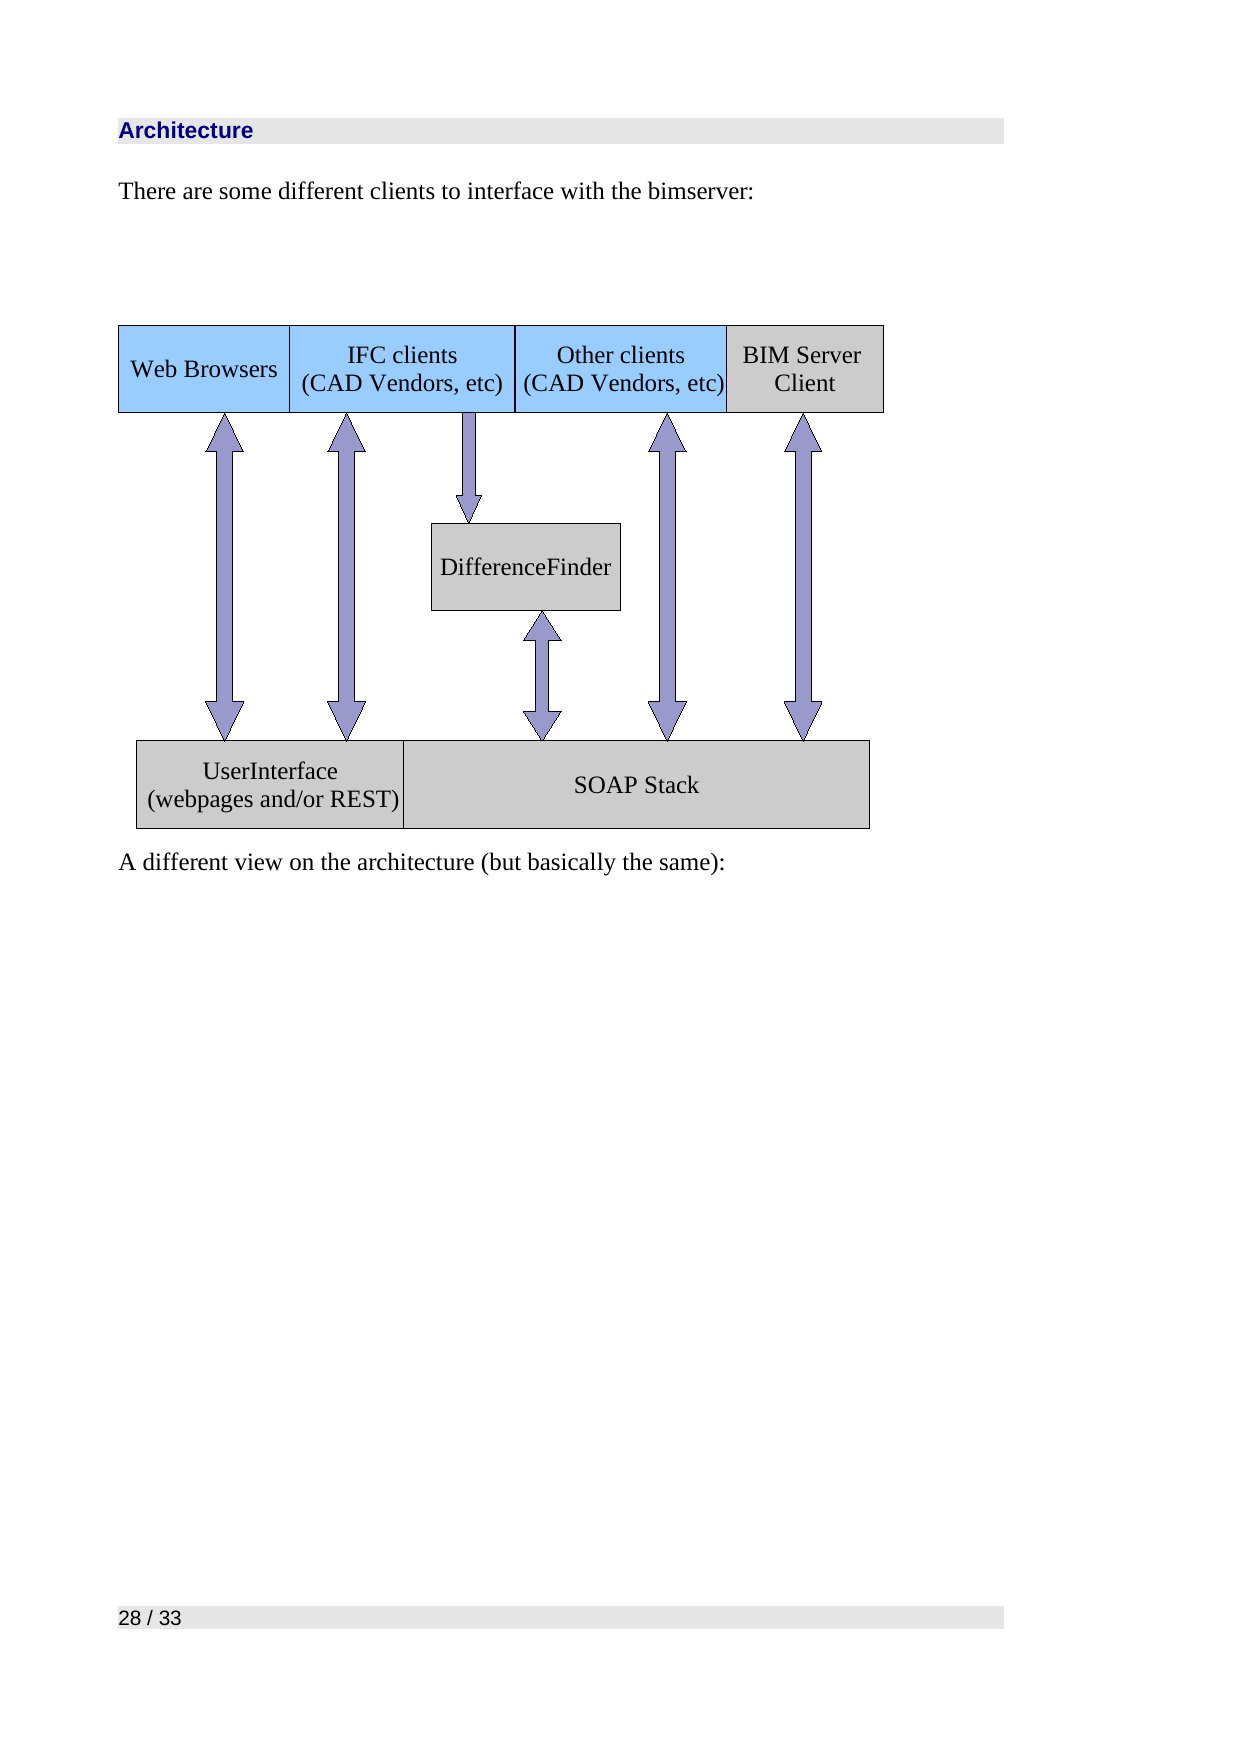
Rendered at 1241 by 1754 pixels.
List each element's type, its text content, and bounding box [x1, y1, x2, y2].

text A different view on the architecture (but basically the same): [118, 848, 1004, 876]
text There are some different clients to interface with the bimserver: [118, 177, 1004, 205]
